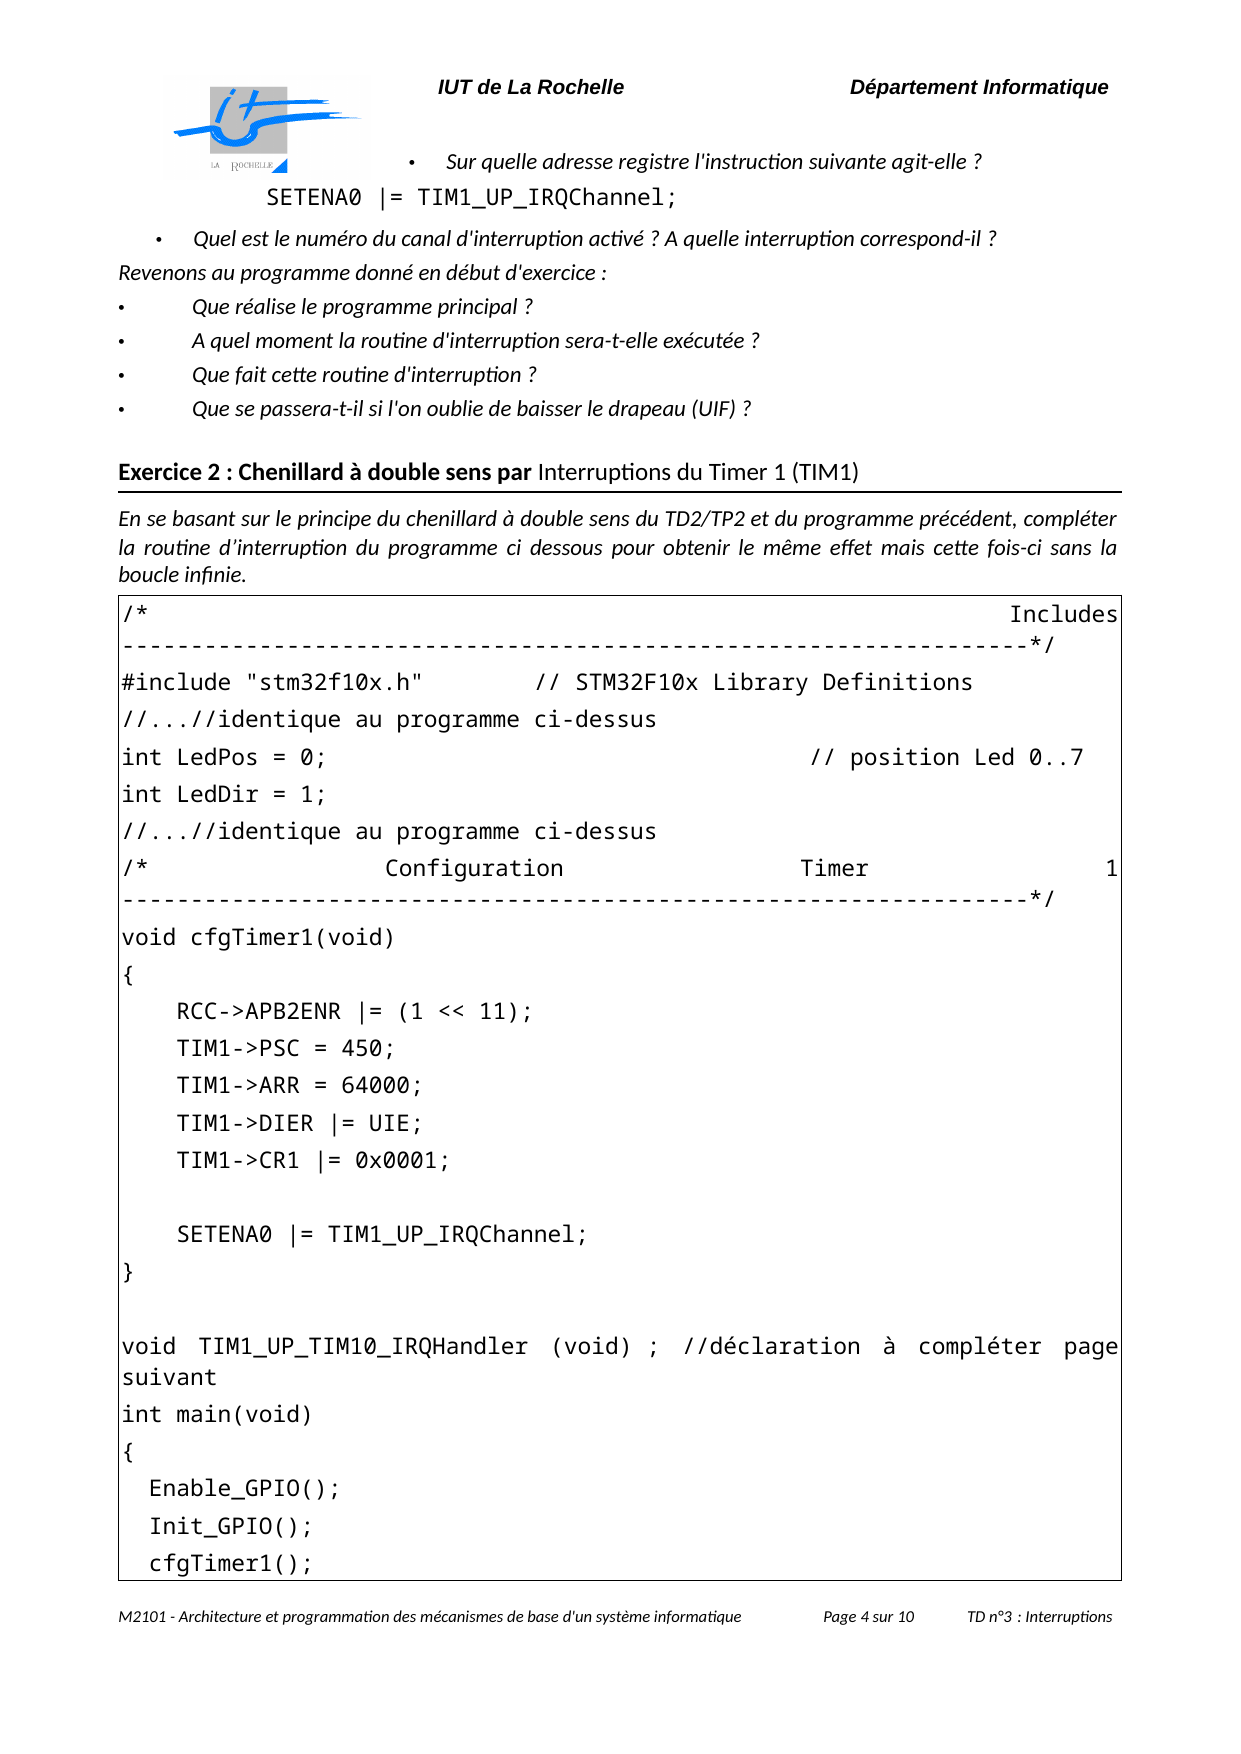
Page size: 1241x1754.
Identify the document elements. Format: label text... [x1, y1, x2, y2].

text Revenons au programme donné en début d'exercice : [118, 258, 1122, 286]
text En se basant sur le principe du chenillard à double sens du TD2/TP2 et du programme précédent, compléter la routine d’interruption du programme ci dessous pour obtenir le même effet mais cette fois-ci sans la boucle infinie. [118, 504, 1122, 589]
text void cfgTimer1(void) [119, 917, 1121, 952]
text SETENA0 |= TIM1_UP_IRQChannel; [119, 1215, 1121, 1249]
text TIM1->ARR = 64000; [119, 1066, 1121, 1101]
list Quel est le numéro du canal d'interruption activé ? A quelle interruption correspond-il ? [156, 224, 1122, 252]
text TIM1->CR1 |= 0x0001; [119, 1141, 1121, 1175]
list Que se passera-t-il si l'on oublie de baisser le drapeau (UIF) ? [118, 394, 1122, 422]
text Enable_GPIO(); [119, 1469, 1121, 1504]
text int LedPos = 0; // position Led 0..7 [119, 737, 1121, 772]
text int main(void) [119, 1395, 1121, 1429]
text SETENA0 |= TIM1_UP_IRQChannel; [192, 181, 1067, 212]
text int LedDir = 1; [119, 774, 1121, 809]
list A quel moment la routine d'interruption sera-t-elle exécutée ? [118, 326, 1122, 354]
text #include "stm32f10x.h" // STM32F10x Library Definitions [119, 663, 1121, 697]
text cfgTimer1(); [119, 1544, 1121, 1580]
text { [119, 954, 1121, 989]
text { [119, 1432, 1121, 1466]
text //...//identique au programme ci-dessus [119, 700, 1121, 734]
text TIM1->DIER |= UIE; [119, 1103, 1121, 1138]
text RCC->APB2ENR |= (1 << 11); [119, 992, 1121, 1026]
text TIM1->PSC = 450; [119, 1029, 1121, 1063]
text Init_GPIO(); [119, 1506, 1121, 1541]
text /* Configuration Timer 1 ------------------------------------------------------------------*/ [119, 849, 1121, 914]
list Sur quelle adresse registre l'instruction suivante agit-elle ? [371, 147, 1122, 175]
text Exercice 2 : Chenillard à double sens par Interruptions du Timer 1 (TIM1) [118, 456, 1122, 491]
text /* Includes ------------------------------------------------------------------*/ [119, 596, 1121, 660]
text void TIM1_UP_TIM10_IRQHandler (void) ; //déclaration à compléter page suivant [119, 1326, 1121, 1392]
list Que fait cette routine d'interruption ? [118, 360, 1122, 388]
list Que réalise le programme principal ? [118, 292, 1122, 320]
text //...//identique au programme ci-dessus [119, 812, 1121, 846]
text } [119, 1252, 1121, 1286]
